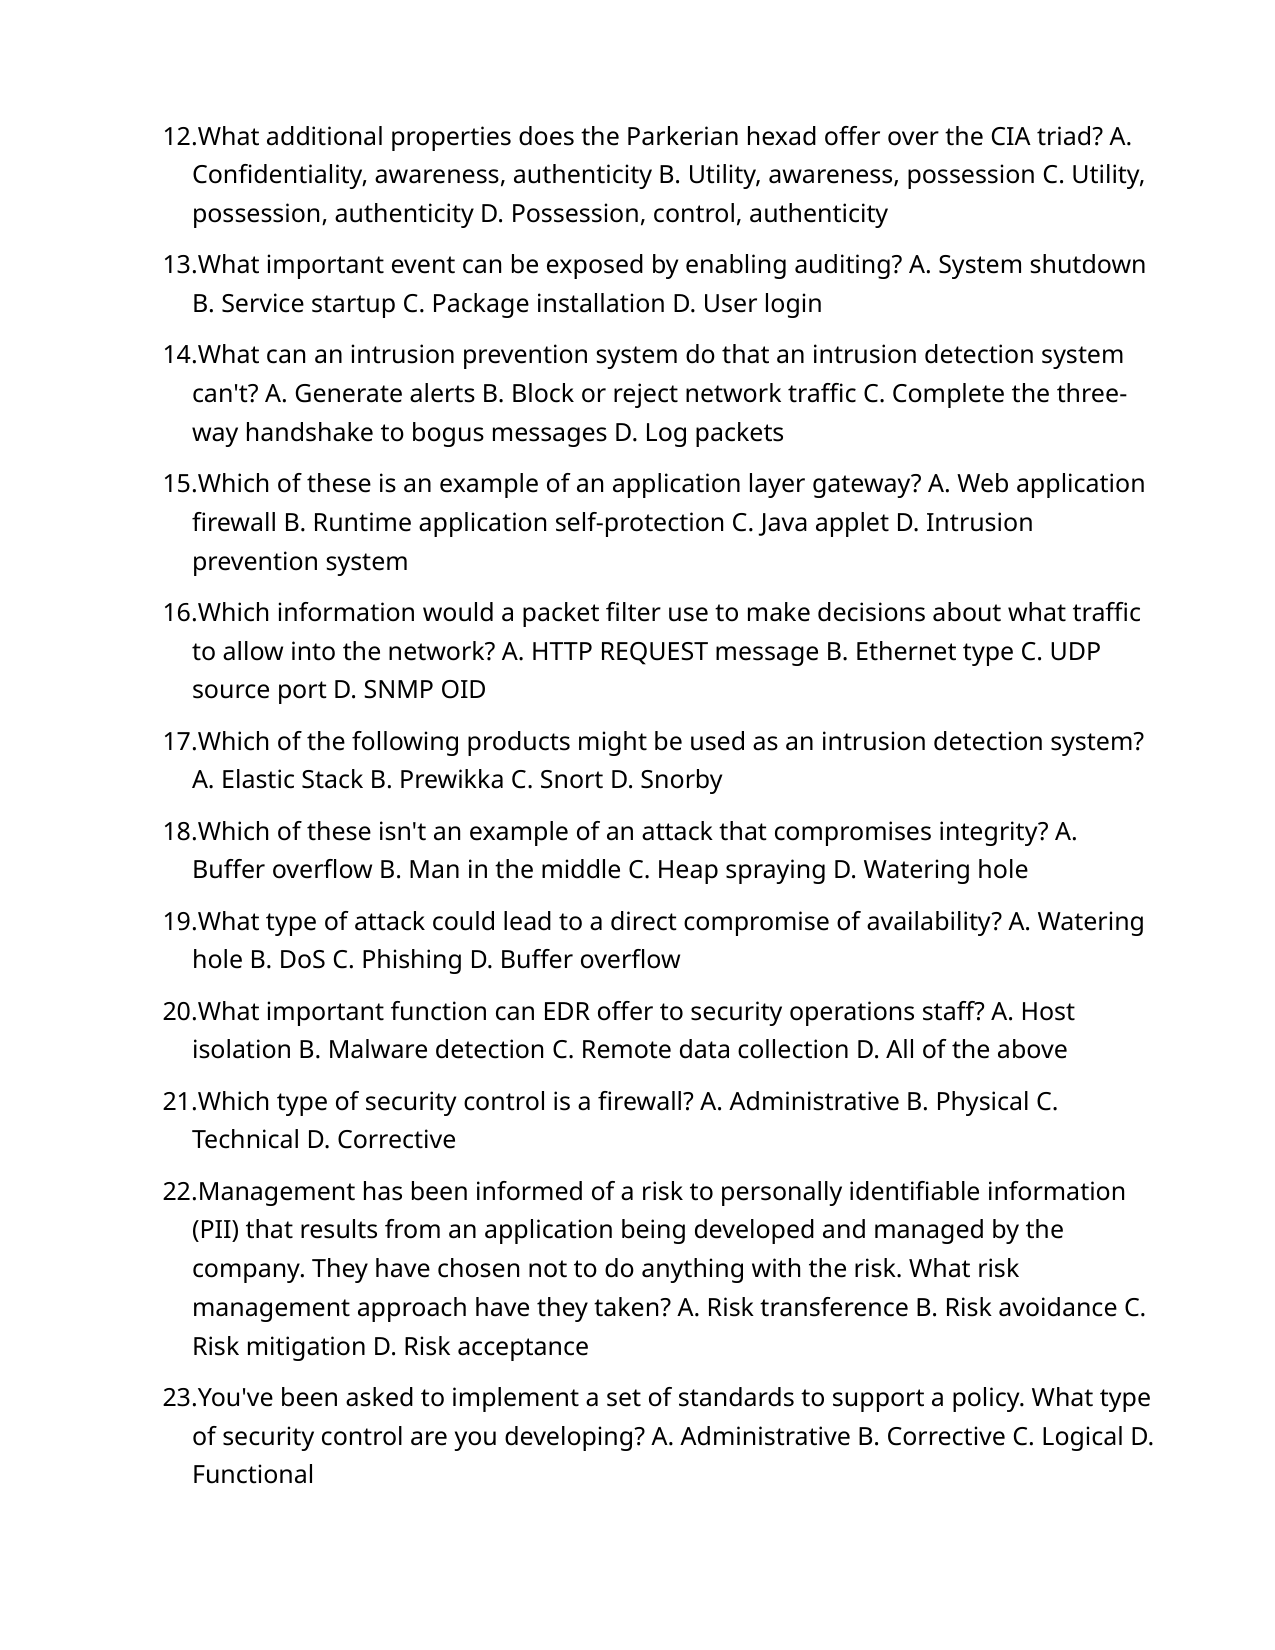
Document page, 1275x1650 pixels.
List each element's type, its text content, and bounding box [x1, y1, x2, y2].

list Which of these is an example of an application layer gateway? A. Web application firewall B. Runtime application self‐protection C. Java applet D. Intrusion prevention system [162, 466, 1157, 577]
list What important event can be exposed by enabling auditing? A. System shutdown B. Service startup C. Package installation D. User login [162, 247, 1157, 320]
list What type of attack could lead to a direct compromise of availability? A. Watering hole B. DoS C. Phishing D. Buffer overflow [162, 903, 1157, 976]
list What additional properties does the Parkerian hexad offer over the CIA triad? A. Confidentiality, awareness, authenticity B. Utility, awareness, possession C. Utility, possession, authenticity D. Possession, control, authenticity [162, 118, 1157, 230]
list You've been asked to implement a set of standards to support a policy. What type of security control are you developing? A. Administrative B. Corrective C. Logical D. Functional [162, 1379, 1157, 1491]
list What can an intrusion prevention system do that an intrusion detection system can't? A. Generate alerts B. Block or reject network traffic C. Complete the three‐way handshake to bogus messages D. Log packets [162, 337, 1157, 448]
list Which of these isn't an example of an attack that compromises integrity? A. Buffer overflow B. Man in the middle C. Heap spraying D. Watering hole [162, 813, 1157, 886]
list Management has been informed of a risk to personally identifiable information (PII) that results from an application being developed and managed by the company. They have chosen not to do anything with the risk. What risk management approach have they taken? A. Risk transference B. Risk avoidance C. Risk mitigation D. Risk acceptance [162, 1173, 1157, 1362]
list Which type of security control is a firewall? A. Administrative B. Physical C. Technical D. Corrective [162, 1083, 1157, 1156]
list What important function can EDR offer to security operations staff? A. Host isolation B. Malware detection C. Remote data collection D. All of the above [162, 993, 1157, 1066]
list Which information would a packet filter use to make decisions about what traffic to allow into the network? A. HTTP REQUEST message B. Ethernet type C. UDP source port D. SNMP OID [162, 594, 1157, 706]
list Which of the following products might be used as an intrusion detection system? A. Elastic Stack B. Prewikka C. Snort D. Snorby [162, 723, 1157, 796]
